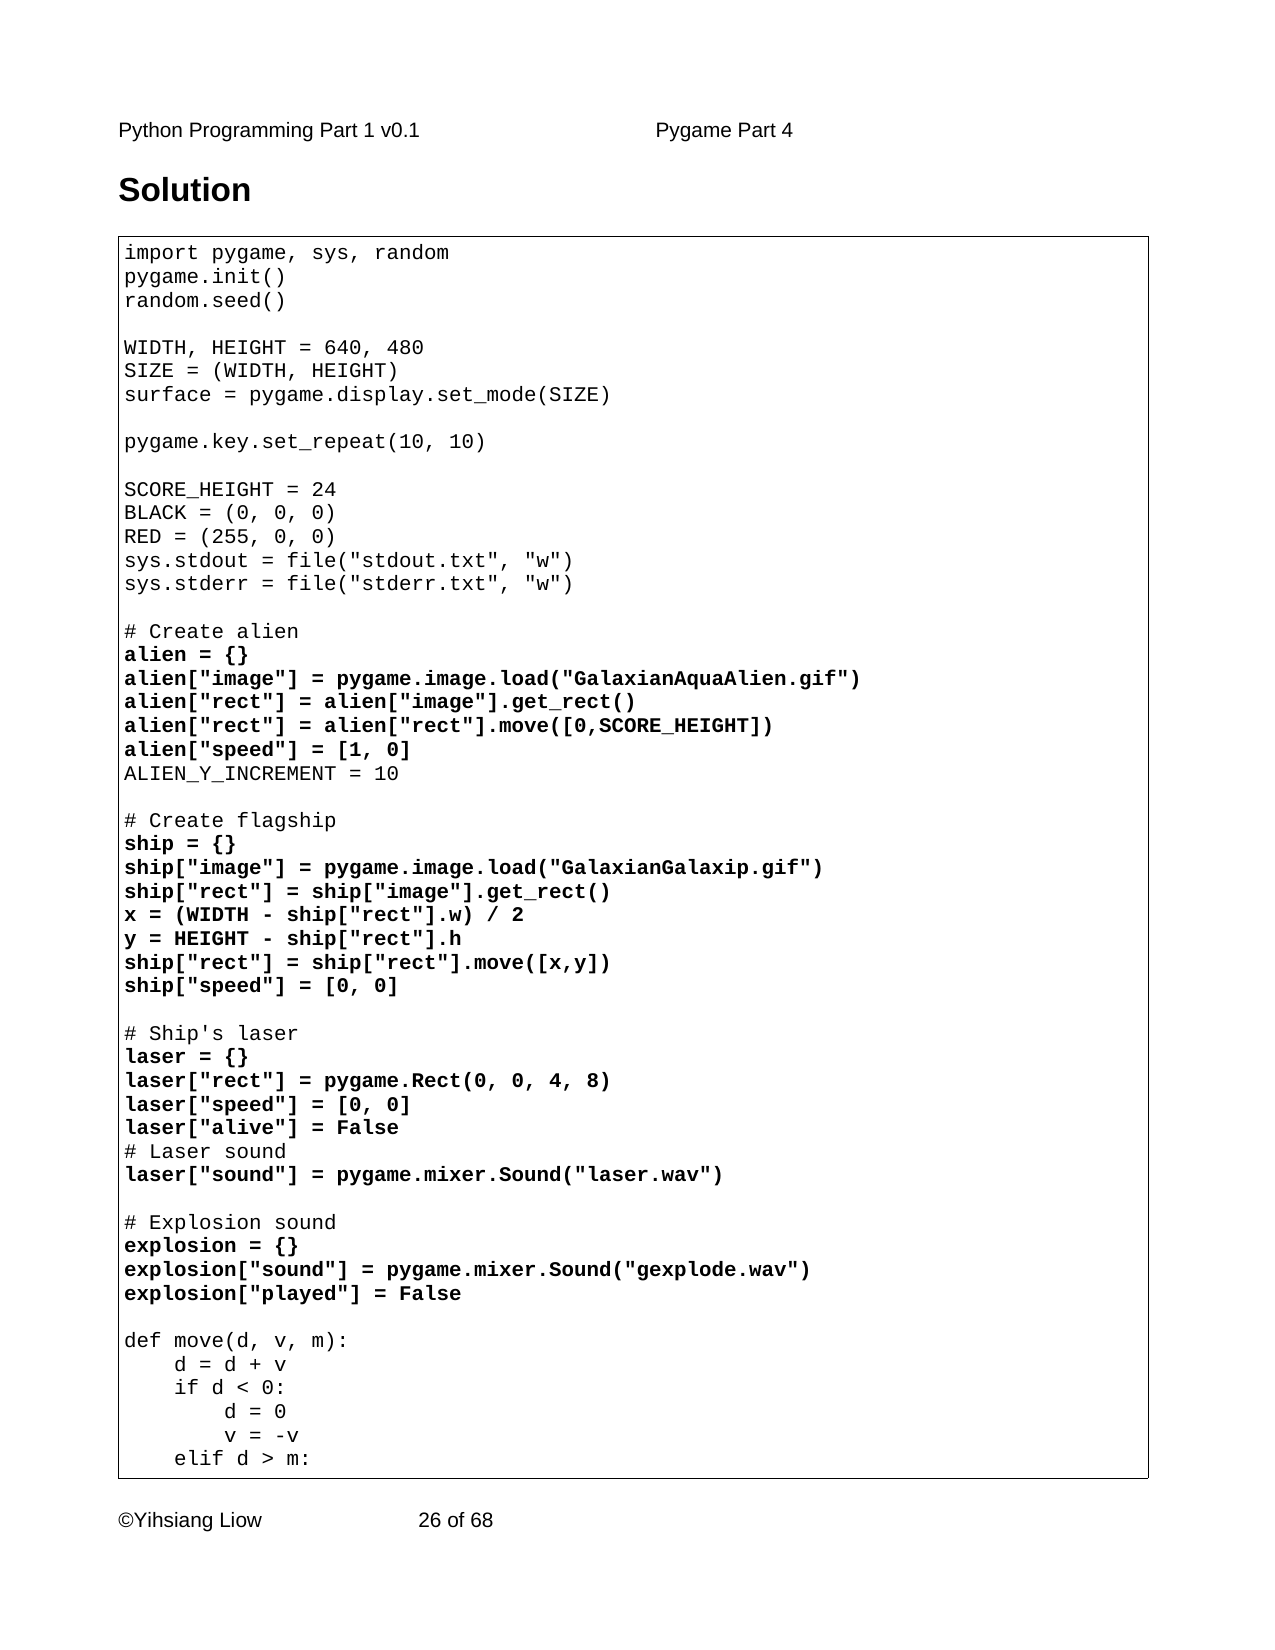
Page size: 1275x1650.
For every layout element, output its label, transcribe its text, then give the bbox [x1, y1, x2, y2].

text Solution [118, 171, 793, 208]
table_header import pygame, sys, random pygame.init() random.seed() WIDTH, HEIGHT = 640, 480 SIZE = (WIDTH, HEIGHT) surface = pygame.display.set_mode(SIZE) pygame.key.set_repeat(10, 10) SCORE_HEIGHT = 24 BLACK = (0, 0, 0) RED = (255, 0, 0) sys.stdout = file("stdout.txt", "w") sys.stderr = file("stderr.txt", "w") # Create alien alien = {} alien["image"] = pygame.image.load("GalaxianAquaAlien.gif") alien["rect"] = alien["image"].get_rect() alien["rect"] = alien["rect"].move([0,SCORE_HEIGHT]) alien["speed"] = [1, 0] ALIEN_Y_INCREMENT = 10 # Create flagship ship = {} ship["image"] = pygame.image.load("GalaxianGalaxip.gif") ship["rect"] = ship["image"].get_rect() x = (WIDTH - ship["rect"].w) / 2 y = HEIGHT - ship["rect"].h ship["rect"] = ship["rect"].move([x,y]) ship["speed"] = [0, 0] # Ship's laser laser = {} laser["rect"] = pygame.Rect(0, 0, 4, 8) laser["speed"] = [0, 0] laser["alive"] = False # Laser sound laser["sound"] = pygame.mixer.Sound("laser.wav") # Explosion sound explosion = {} explosion["sound"] = pygame.mixer.Sound("gexplode.wav") explosion["played"] = False def move(d, v, m): d = d + v if d < 0: d = 0 v = -v elif d > m: [119, 237, 1148, 1478]
